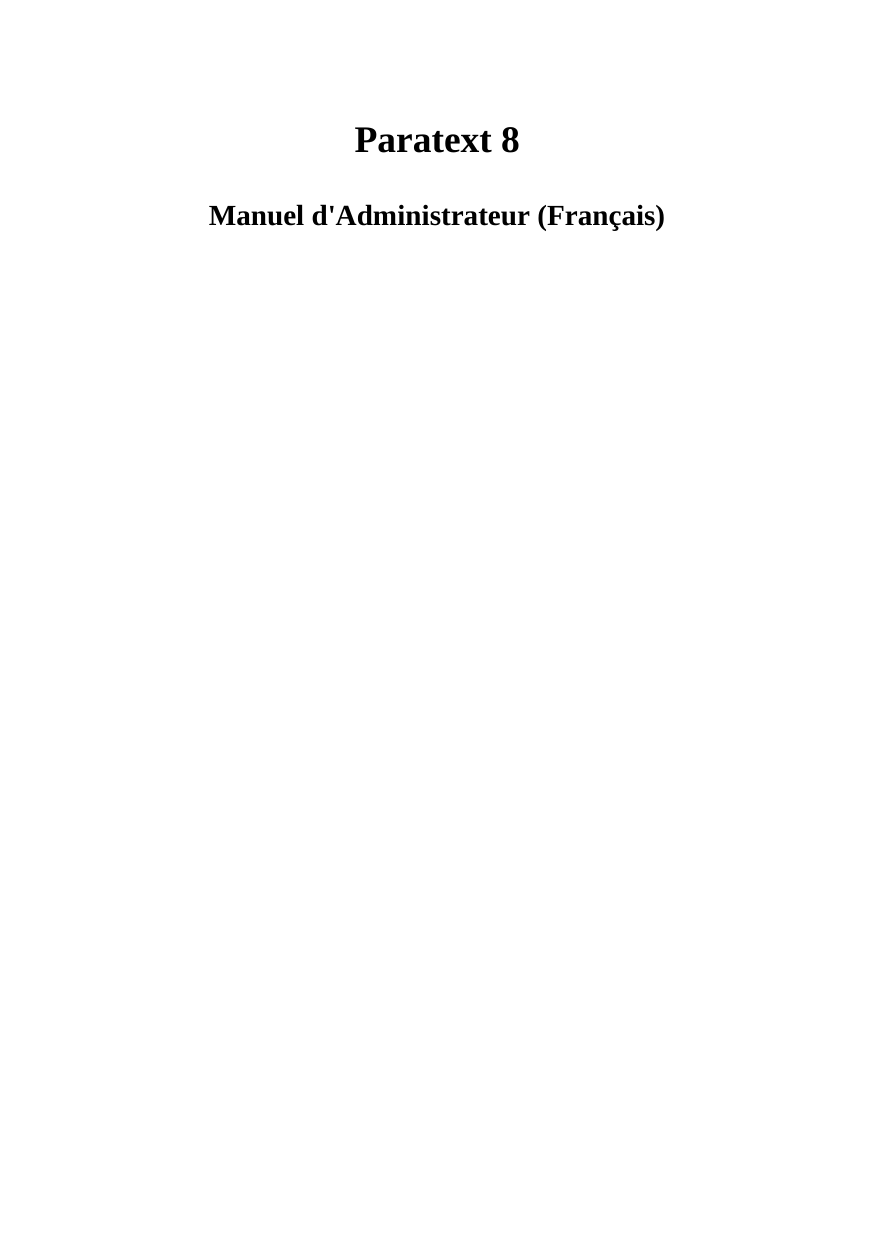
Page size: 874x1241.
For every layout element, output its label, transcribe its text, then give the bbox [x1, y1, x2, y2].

text Paratext 8 [59, 118, 815, 161]
text Manuel d'Administrateur (Français) [59, 198, 815, 232]
